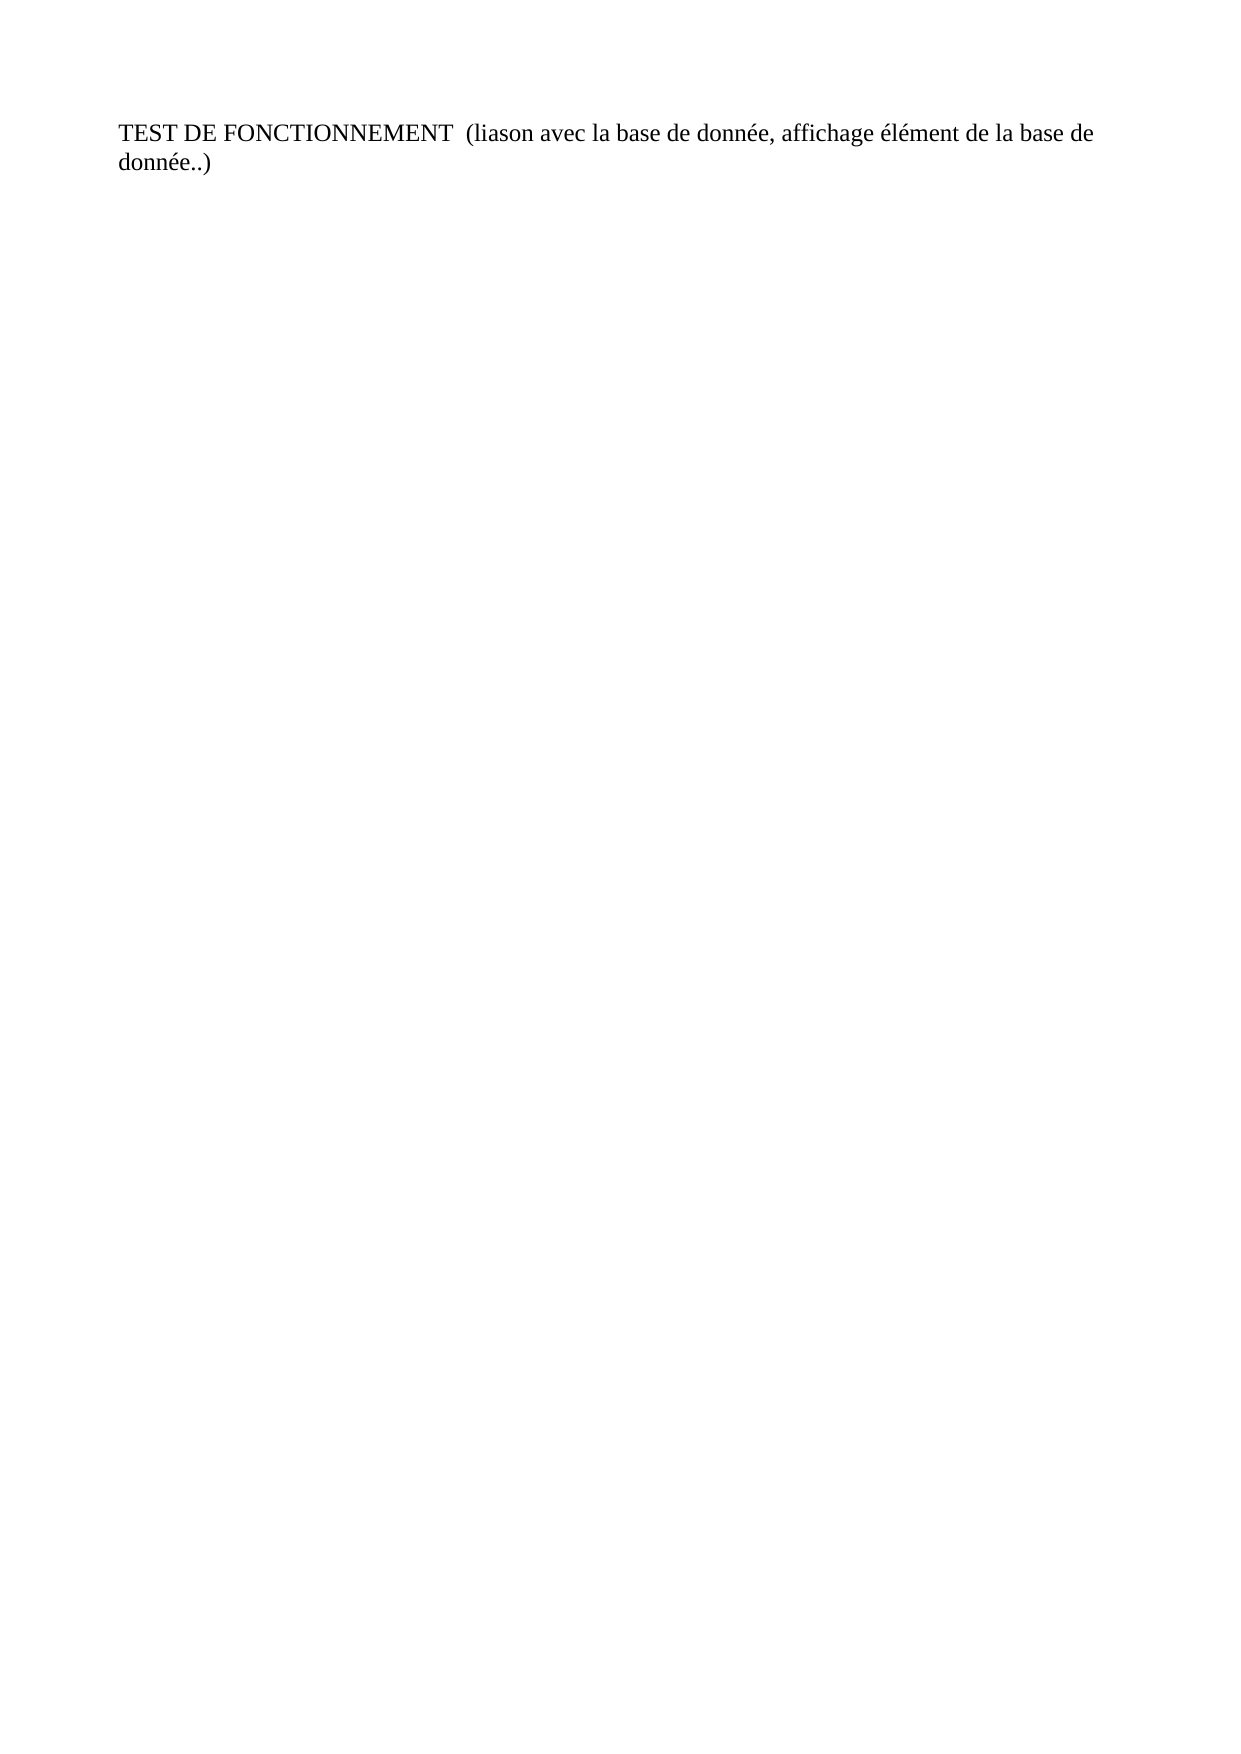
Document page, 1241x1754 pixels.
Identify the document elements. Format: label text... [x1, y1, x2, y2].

text TEST DE FONCTIONNEMENT (liason avec la base de donnée, affichage élément de la base de donnée..) [118, 118, 1122, 176]
